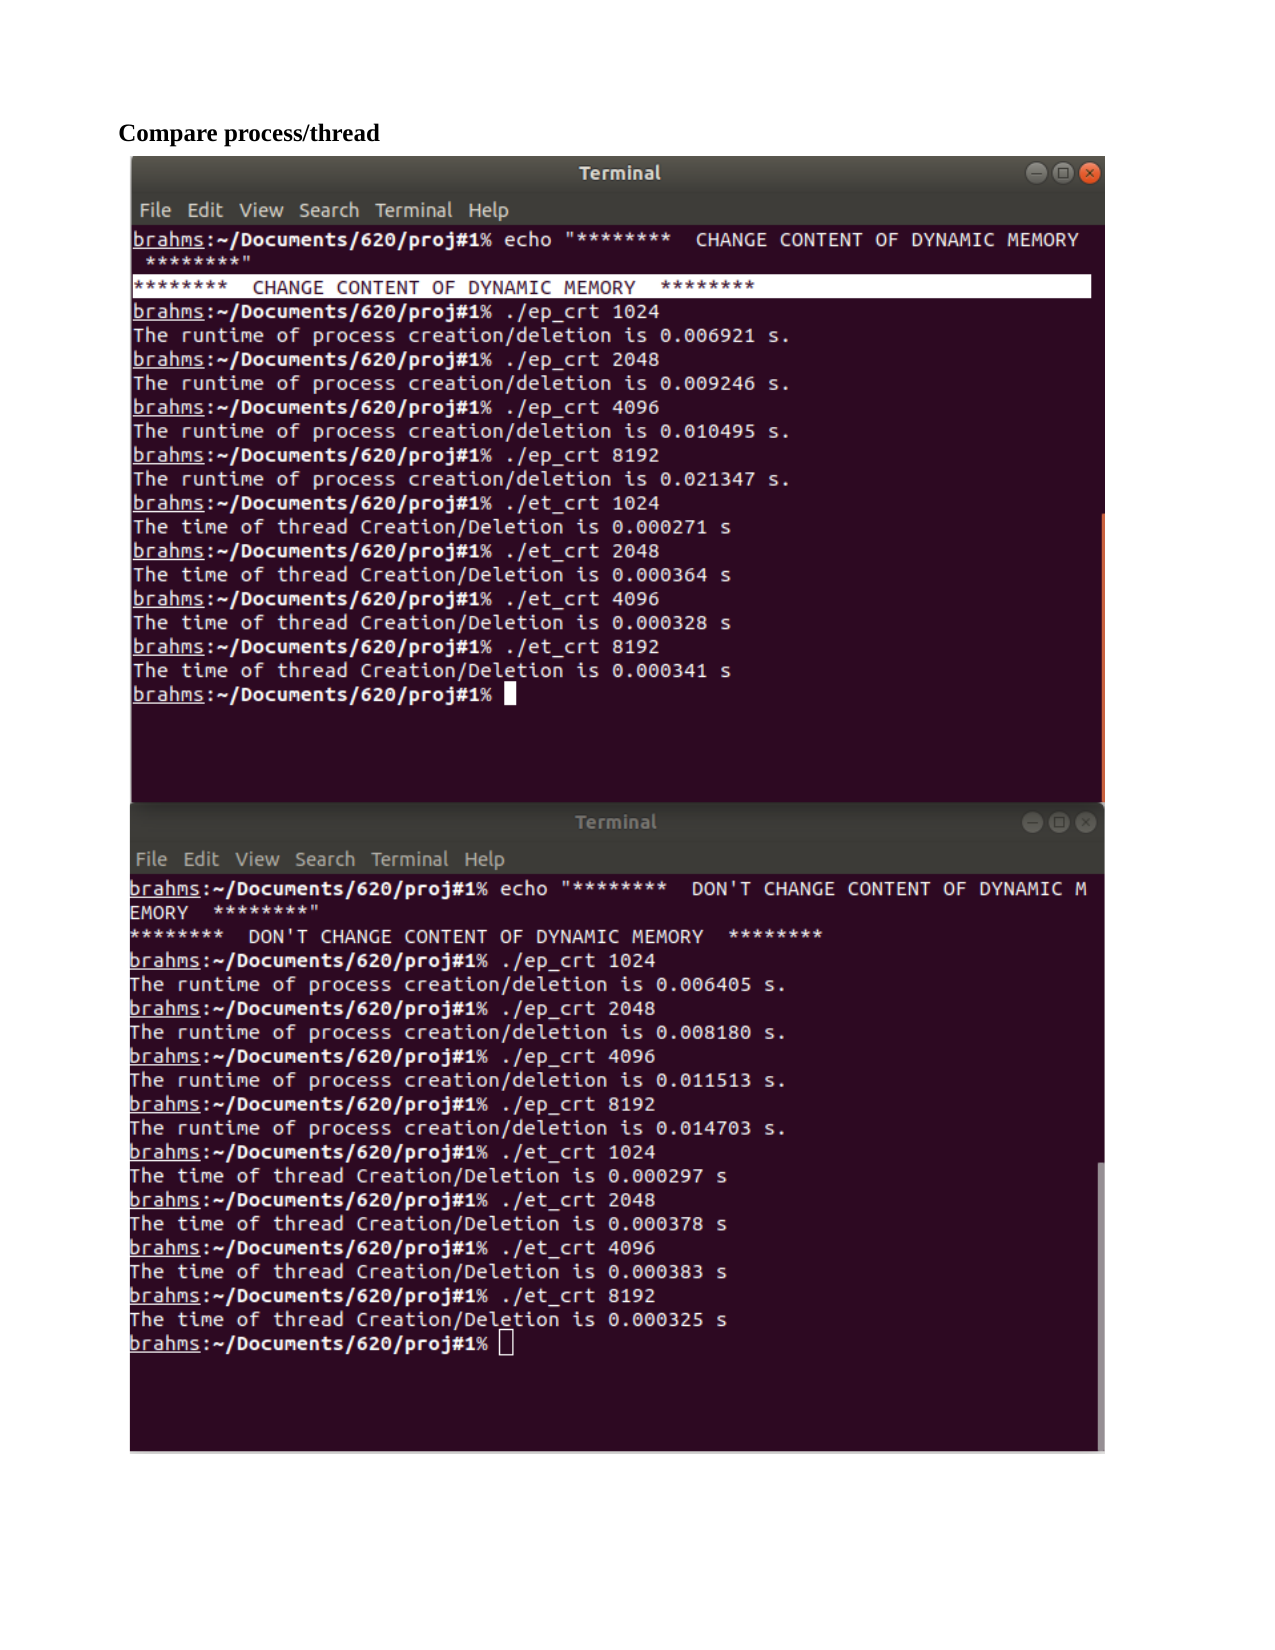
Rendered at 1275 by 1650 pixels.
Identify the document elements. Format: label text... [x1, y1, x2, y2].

text Compare process/thread [118, 118, 1157, 147]
picture [129, 156, 1105, 1454]
